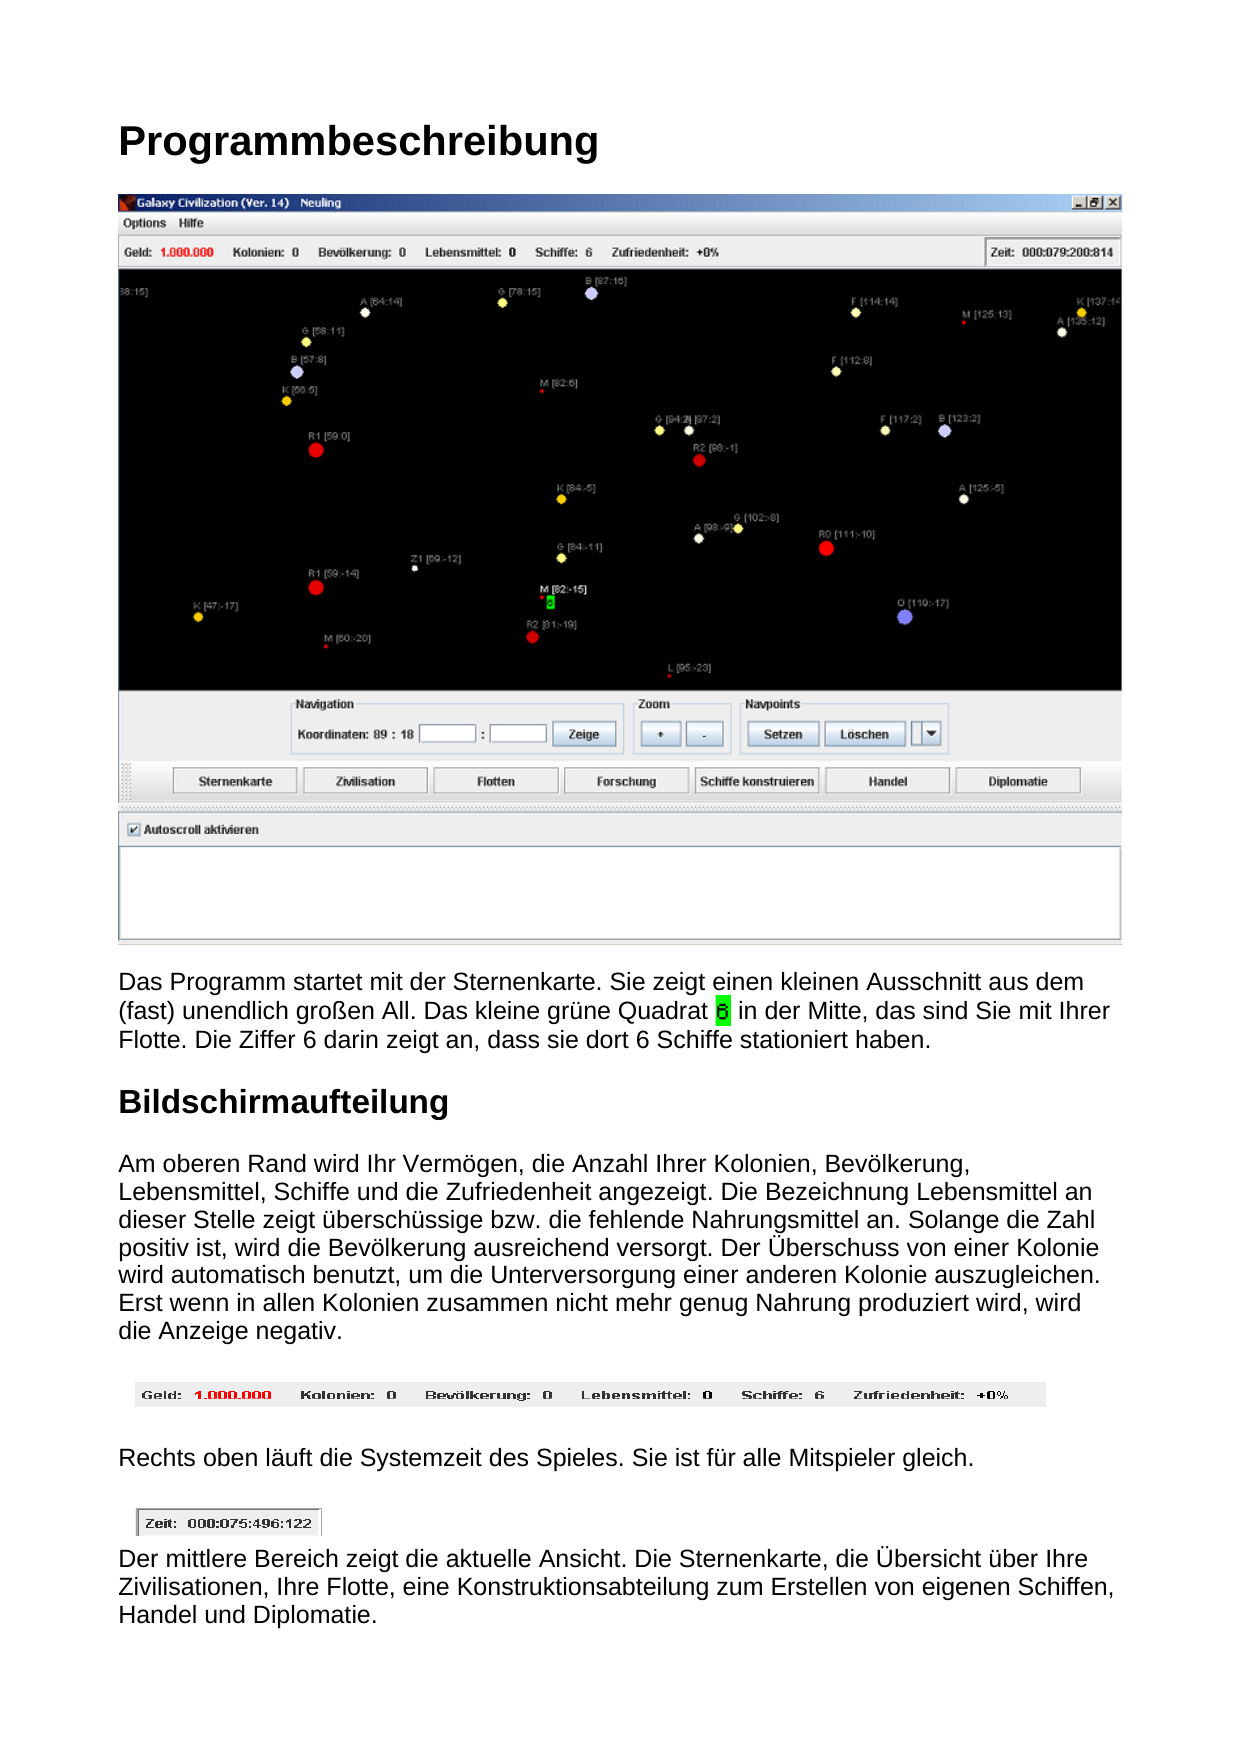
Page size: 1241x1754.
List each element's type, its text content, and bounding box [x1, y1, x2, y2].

picture [134, 1508, 324, 1536]
text Der mittlere Bereich zeigt die aktuelle Ansicht. Die Sternenkarte, die Übersicht über Ihre Zivilisationen, Ihre Flotte, eine Konstruktionsabteilung zum Erstellen von eigenen Schiffen, Handel und Diplomatie. [118, 1545, 1122, 1628]
picture [134, 1382, 1046, 1407]
text Rechts oben läuft die Systemzeit des Spieles. Sie ist für alle Mitspieler gleich. [118, 1444, 1122, 1472]
subtitle Bildschirmaufteilung [118, 1083, 1122, 1120]
subtitle Programmbeschreibung [118, 118, 1122, 165]
text Das Programm startet mit der Sternenkarte. Sie zeigt einen kleinen Ausschnitt aus dem (fast) unendlich großen All. Das kleine grüne Quadrat in der Mitte, das sind Sie mit Ihrer Flotte. Die Ziffer 6 darin zeigt an, dass sie dort 6 Schiffe stationiert haben. [118, 968, 1122, 1053]
text Am oberen Rand wird Ihr Vermögen, die Anzahl Ihrer Kolonien, Bevölkerung, Lebensmittel, Schiffe und die Zufriedenheit angezeigt. Die Bezeichnung Lebensmittel an dieser Stelle zeigt überschüssige bzw. die fehlende Nahrungsmittel an. Solange die Zahl positiv ist, wird die Bevölkerung ausreichend versorgt. Der Überschuss von einer Kolonie wird automatisch benutzt, um die Unterversorgung einer anderen Kolonie auszugleichen. Erst wenn in allen Kolonien zusammen nicht mehr genug Nahrung produziert wird, wird die Anzeige negativ. [118, 1149, 1122, 1345]
